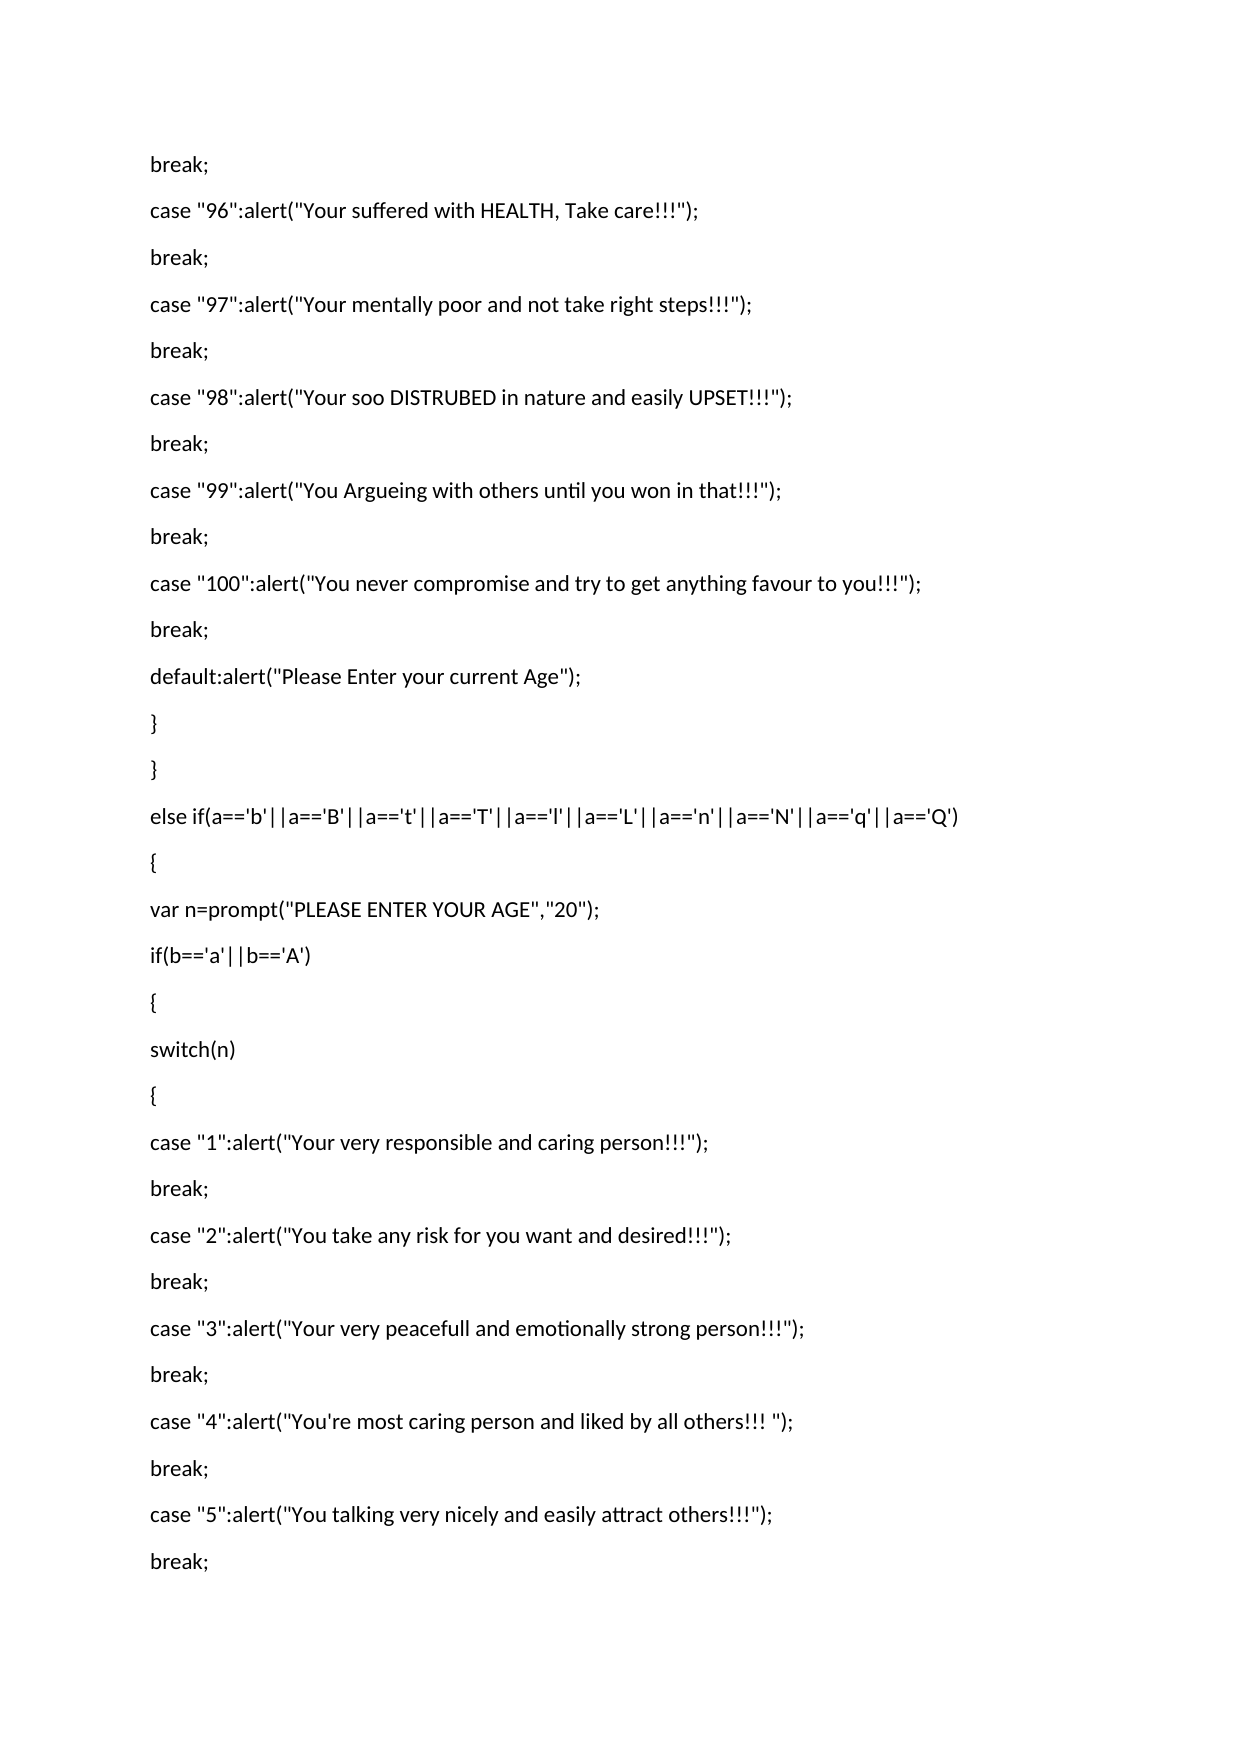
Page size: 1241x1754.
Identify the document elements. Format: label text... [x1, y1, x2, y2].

text { [150, 988, 1090, 1016]
text default:alert("Please Enter your current Age"); [150, 662, 1090, 690]
text break; [150, 1361, 1090, 1389]
text } [150, 709, 1090, 737]
text } [150, 755, 1090, 783]
text var n=prompt("PLEASE ENTER YOUR AGE","20"); [150, 895, 1090, 923]
text break; [150, 336, 1090, 364]
text break; [150, 1174, 1090, 1202]
text if(b=='a'||b=='A') [150, 942, 1090, 969]
text { [150, 848, 1090, 876]
text case "4":alert("You're most caring person and liked by all others!!! "); [150, 1407, 1090, 1435]
text case "5":alert("You talking very nicely and easily attract others!!!"); [150, 1500, 1090, 1528]
text break; [150, 1547, 1090, 1575]
text break; [150, 1454, 1090, 1482]
text else if(a=='b'||a=='B'||a=='t'||a=='T'||a=='l'||a=='L'||a=='n'||a=='N'||a=='q'||a=='Q') [150, 802, 1090, 830]
text case "3":alert("Your very peacefull and emotionally strong person!!!"); [150, 1314, 1090, 1342]
text break; [150, 1267, 1090, 1296]
text case "99":alert("You Argueing with others until you won in that!!!"); [150, 476, 1090, 504]
text switch(n) [150, 1035, 1090, 1063]
text case "100":alert("You never compromise and try to get anything favour to you!!!"); [150, 569, 1090, 597]
text case "98":alert("Your soo DISTRUBED in nature and easily UPSET!!!"); [150, 383, 1090, 411]
text case "2":alert("You take any risk for you want and desired!!!"); [150, 1221, 1090, 1249]
text { [150, 1081, 1090, 1109]
text break; [150, 616, 1090, 644]
text case "96":alert("Your suffered with HEALTH, Take care!!!"); [150, 197, 1090, 224]
text case "1":alert("Your very responsible and caring person!!!"); [150, 1128, 1090, 1156]
text case "97":alert("Your mentally poor and not take right steps!!!"); [150, 290, 1090, 318]
text break; [150, 429, 1090, 457]
text break; [150, 243, 1090, 271]
text break; [150, 150, 1090, 178]
text break; [150, 522, 1090, 551]
